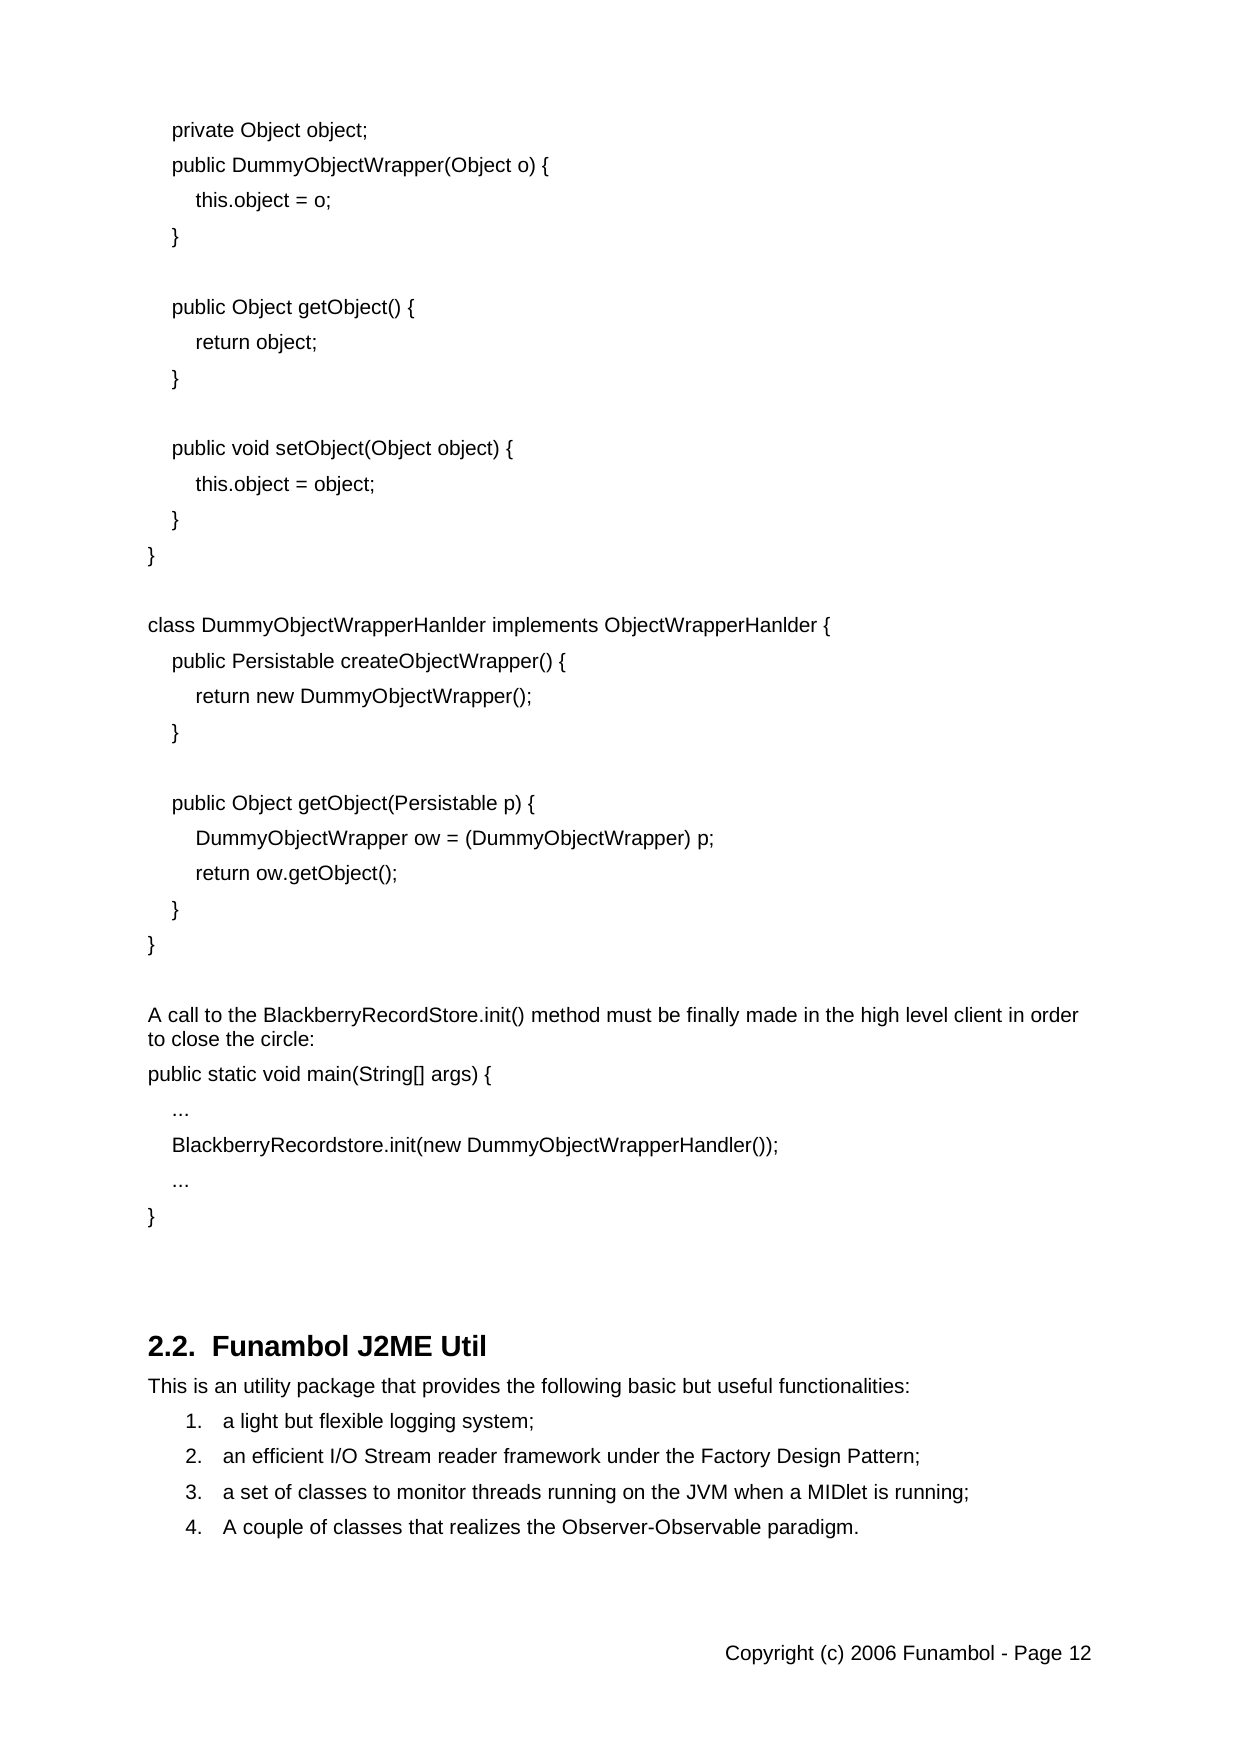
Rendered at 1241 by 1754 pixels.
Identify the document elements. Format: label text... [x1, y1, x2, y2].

list an efficient I/O Stream reader framework under the Factory Design Pattern; [185, 1445, 1093, 1468]
text This is an utility package that provides the following basic but useful functionalities: [148, 1374, 1093, 1398]
text private Object object; [148, 118, 1093, 142]
text } [148, 508, 1093, 531]
text } [148, 897, 1093, 921]
text this.object = o; [148, 189, 1093, 212]
text public Persistable createObjectWrapper() { [148, 649, 1093, 673]
text } [148, 224, 1093, 248]
subtitle Funambol J2ME Util [148, 1329, 1093, 1362]
text } [148, 933, 1093, 956]
text ... [148, 1098, 1093, 1121]
text return object; [148, 331, 1093, 354]
list a set of classes to monitor threads running on the JVM when a MIDlet is running; [185, 1480, 1093, 1504]
text DummyObjectWrapper ow = (DummyObjectWrapper) p; [148, 826, 1093, 850]
list A couple of classes that realizes the Observer-Observable paradigm. [185, 1516, 1093, 1539]
text A call to the BlackberryRecordStore.init() method must be finally made in the high level client in order to close the circle: [148, 1003, 1093, 1051]
list a light but flexible logging system; [185, 1409, 1093, 1433]
text return ow.getObject(); [148, 862, 1093, 885]
text } [148, 543, 1093, 567]
text return new DummyObjectWrapper(); [148, 685, 1093, 708]
text public void setObject(Object object) { [148, 437, 1093, 460]
text this.object = object; [148, 472, 1093, 496]
text } [148, 720, 1093, 744]
text public Object getObject() { [148, 295, 1093, 319]
text class DummyObjectWrapperHanlder implements ObjectWrapperHanlder { [148, 614, 1093, 637]
text BlackberryRecordstore.init(new DummyObjectWrapperHandler()); [148, 1133, 1093, 1157]
text public Object getObject(Persistable p) { [148, 791, 1093, 814]
text } [148, 1204, 1093, 1228]
text } [148, 366, 1093, 389]
text ... [148, 1169, 1093, 1192]
text public static void main(String[] args) { [148, 1062, 1093, 1086]
text public DummyObjectWrapper(Object o) { [148, 153, 1093, 177]
